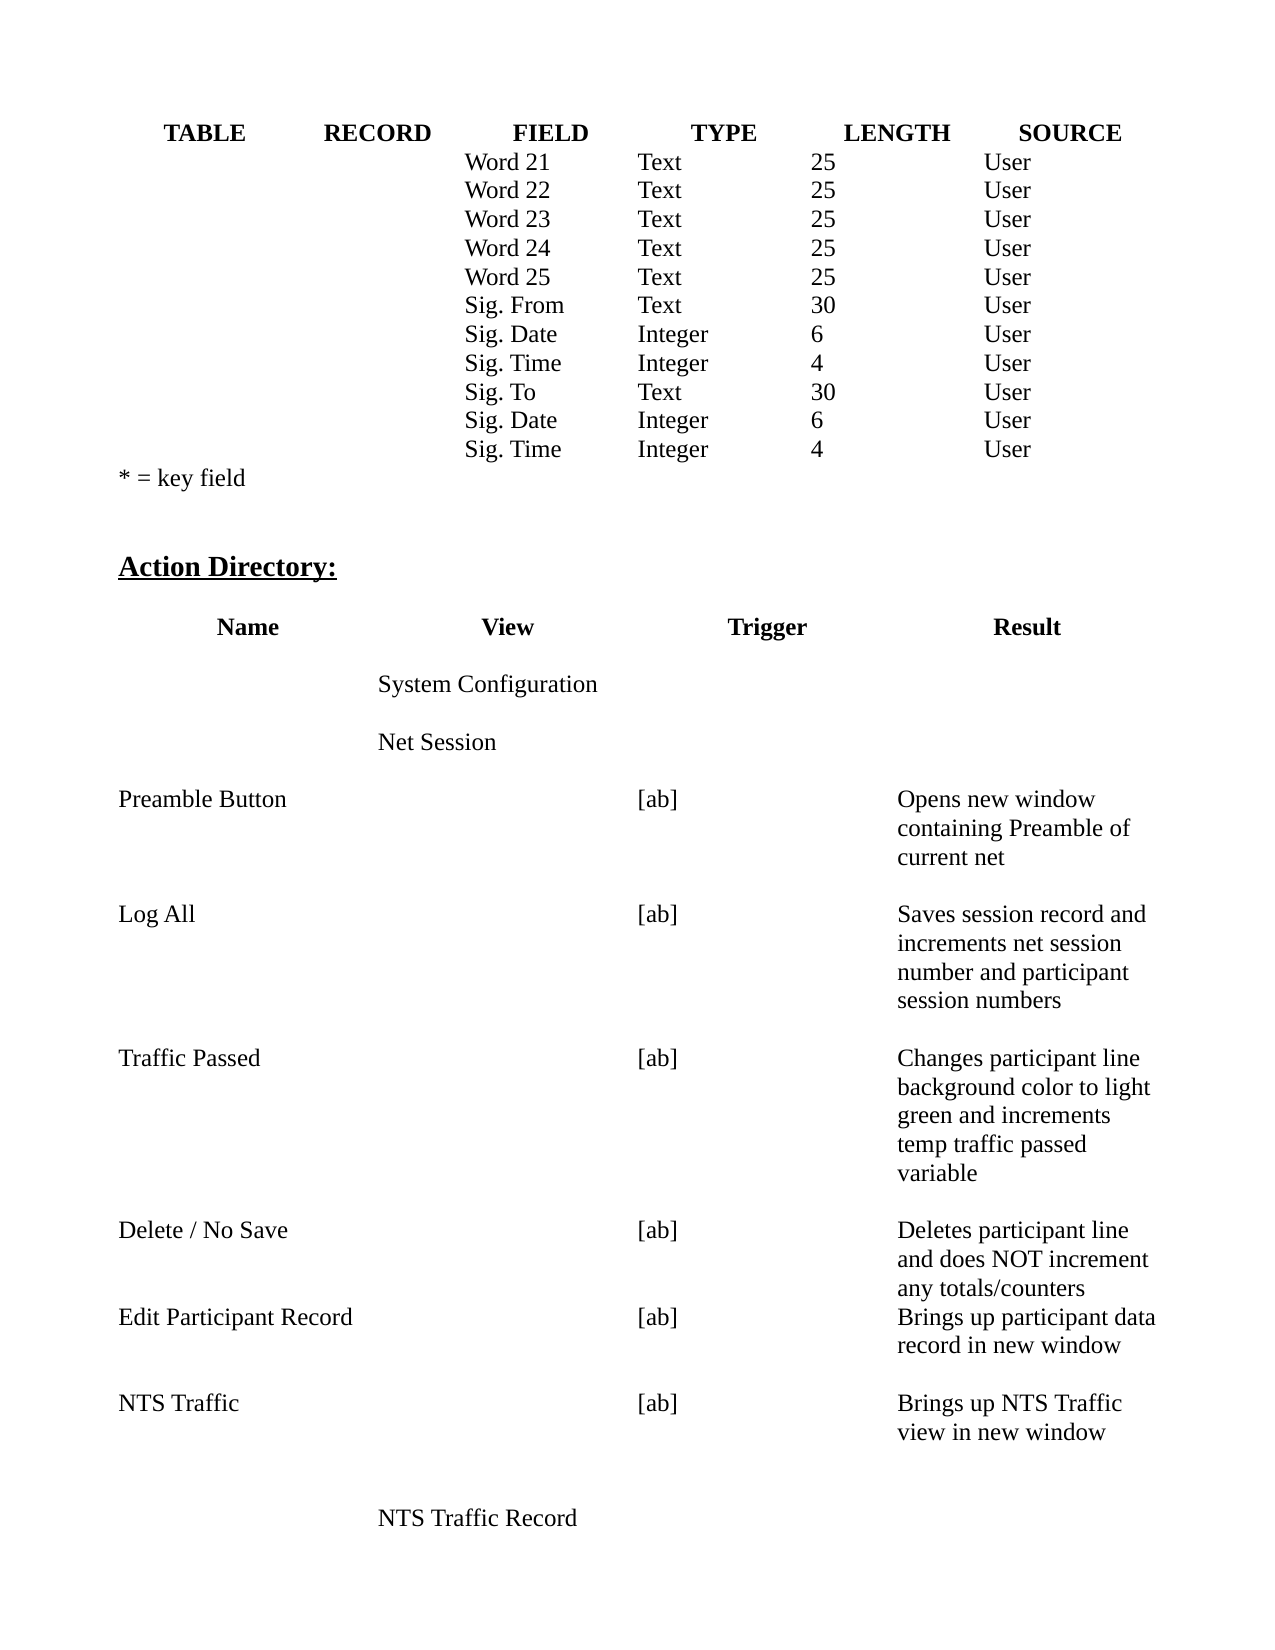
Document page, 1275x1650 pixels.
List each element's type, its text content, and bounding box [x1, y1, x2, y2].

table_cell 6 [811, 319, 984, 348]
table_cell Text [638, 147, 811, 176]
table_cell [ab] [638, 1302, 897, 1388]
table_cell [378, 1302, 637, 1388]
table_header Trigger [638, 612, 897, 640]
table_cell [378, 1388, 637, 1474]
table_cell 25 [811, 147, 984, 176]
table_cell Integer [638, 434, 811, 463]
table_cell [118, 204, 291, 233]
table_cell [378, 1043, 637, 1215]
table_cell User [984, 434, 1157, 463]
table_cell [638, 1474, 897, 1503]
table_cell Word 25 [464, 262, 637, 291]
table_cell [118, 147, 291, 176]
table_cell [291, 291, 464, 319]
table_cell Integer [638, 319, 811, 348]
table_cell Preamble Button [118, 784, 378, 899]
table_header RECORD [291, 118, 464, 147]
table_cell [291, 262, 464, 291]
table_header Result [897, 612, 1157, 640]
table_cell [ab] [638, 1043, 897, 1215]
table_cell [118, 176, 291, 204]
table_cell [291, 176, 464, 204]
table_cell [378, 698, 637, 727]
table_cell [291, 233, 464, 262]
table_header Name [118, 612, 378, 640]
table_cell 30 [811, 377, 984, 406]
table_cell [291, 348, 464, 377]
table_cell Word 23 [464, 204, 637, 233]
table_cell [897, 727, 1157, 755]
table_cell [897, 1474, 1157, 1503]
table_cell 25 [811, 204, 984, 233]
table_cell [897, 1503, 1157, 1532]
table_cell User [984, 262, 1157, 291]
table_cell [118, 669, 378, 698]
table_cell Text [638, 291, 811, 319]
table_cell Text [638, 377, 811, 406]
table_cell User [984, 233, 1157, 262]
table_cell Net Session [378, 727, 637, 755]
table_cell [378, 899, 637, 1043]
table_cell [118, 233, 291, 262]
table_cell User [984, 377, 1157, 406]
table_header FIELD [464, 118, 637, 147]
table_cell Sig. Time [464, 348, 637, 377]
table_cell Sig. Time [464, 434, 637, 463]
table_cell Saves session record and increments net session number and participant session numbers [897, 899, 1157, 1043]
table_cell [118, 1503, 378, 1532]
table_cell [638, 669, 897, 698]
table_cell [378, 784, 637, 899]
table_cell Traffic Passed [118, 1043, 378, 1215]
table_cell 30 [811, 291, 984, 319]
table_cell Word 24 [464, 233, 637, 262]
table_cell [291, 204, 464, 233]
table_cell [638, 1503, 897, 1532]
table_cell User [984, 176, 1157, 204]
table_cell [291, 434, 464, 463]
table_cell [ab] [638, 784, 897, 899]
table_cell User [984, 348, 1157, 377]
table_cell [118, 406, 291, 434]
table_cell System Configuration [378, 669, 637, 698]
table_cell [118, 698, 378, 727]
table_header TABLE [118, 118, 291, 147]
table_cell [638, 698, 897, 727]
table_cell User [984, 291, 1157, 319]
table_cell [291, 319, 464, 348]
table_cell [118, 640, 378, 669]
table_cell Text [638, 176, 811, 204]
table_cell Integer [638, 406, 811, 434]
table_cell Opens new window containing Preamble of current net [897, 784, 1157, 899]
table_cell NTS Traffic [118, 1388, 378, 1474]
table_cell Text [638, 262, 811, 291]
table_cell [378, 1215, 637, 1302]
table_cell Text [638, 233, 811, 262]
table_cell Log All [118, 899, 378, 1043]
table_cell [118, 1474, 378, 1503]
table_cell [118, 434, 291, 463]
table_cell [ab] [638, 1388, 897, 1474]
table_cell [378, 755, 637, 784]
table_cell [291, 406, 464, 434]
table_cell [638, 640, 897, 669]
table_cell User [984, 406, 1157, 434]
table_cell [118, 727, 378, 755]
text Action Directory: [118, 521, 1157, 583]
table_cell [897, 669, 1157, 698]
table_cell [ab] [638, 899, 897, 1043]
table_cell [291, 147, 464, 176]
table_cell Integer [638, 348, 811, 377]
table_cell Deletes participant line and does NOT increment any totals/counters [897, 1215, 1157, 1302]
table_cell [897, 698, 1157, 727]
table_cell 6 [811, 406, 984, 434]
table_cell User [984, 147, 1157, 176]
table_cell Word 22 [464, 176, 637, 204]
table_cell 25 [811, 176, 984, 204]
table_cell [897, 640, 1157, 669]
table_cell Sig. From [464, 291, 637, 319]
table_cell [378, 1474, 637, 1503]
table_cell Sig. Date [464, 406, 637, 434]
table_cell Text [638, 204, 811, 233]
table_header View [378, 612, 637, 640]
table_cell [897, 755, 1157, 784]
table_header SOURCE [984, 118, 1157, 147]
table_header TYPE [638, 118, 811, 147]
table_cell [118, 262, 291, 291]
table_cell 25 [811, 262, 984, 291]
text * = key field [118, 463, 1157, 492]
table_cell Delete / No Save [118, 1215, 378, 1302]
table_cell Changes participant line background color to light green and increments temp traffic passed variable [897, 1043, 1157, 1215]
table_cell [118, 377, 291, 406]
table_header LENGTH [811, 118, 984, 147]
table_cell [ab] [638, 1215, 897, 1302]
table_cell NTS Traffic Record [378, 1503, 637, 1532]
table_cell Edit Participant Record [118, 1302, 378, 1388]
table_cell Brings up NTS Traffic view in new window [897, 1388, 1157, 1474]
table_cell [118, 348, 291, 377]
table_cell User [984, 319, 1157, 348]
table_cell [638, 727, 897, 755]
table_cell Sig. To [464, 377, 637, 406]
table_cell [118, 755, 378, 784]
table_cell [291, 377, 464, 406]
table_cell 4 [811, 348, 984, 377]
table_cell [378, 640, 637, 669]
table_cell Sig. Date [464, 319, 637, 348]
table_cell 25 [811, 233, 984, 262]
table_cell 4 [811, 434, 984, 463]
table_cell User [984, 204, 1157, 233]
table_cell Word 21 [464, 147, 637, 176]
table_cell [118, 291, 291, 319]
table_cell [118, 319, 291, 348]
table_cell Brings up participant data record in new window [897, 1302, 1157, 1388]
table_cell [638, 755, 897, 784]
